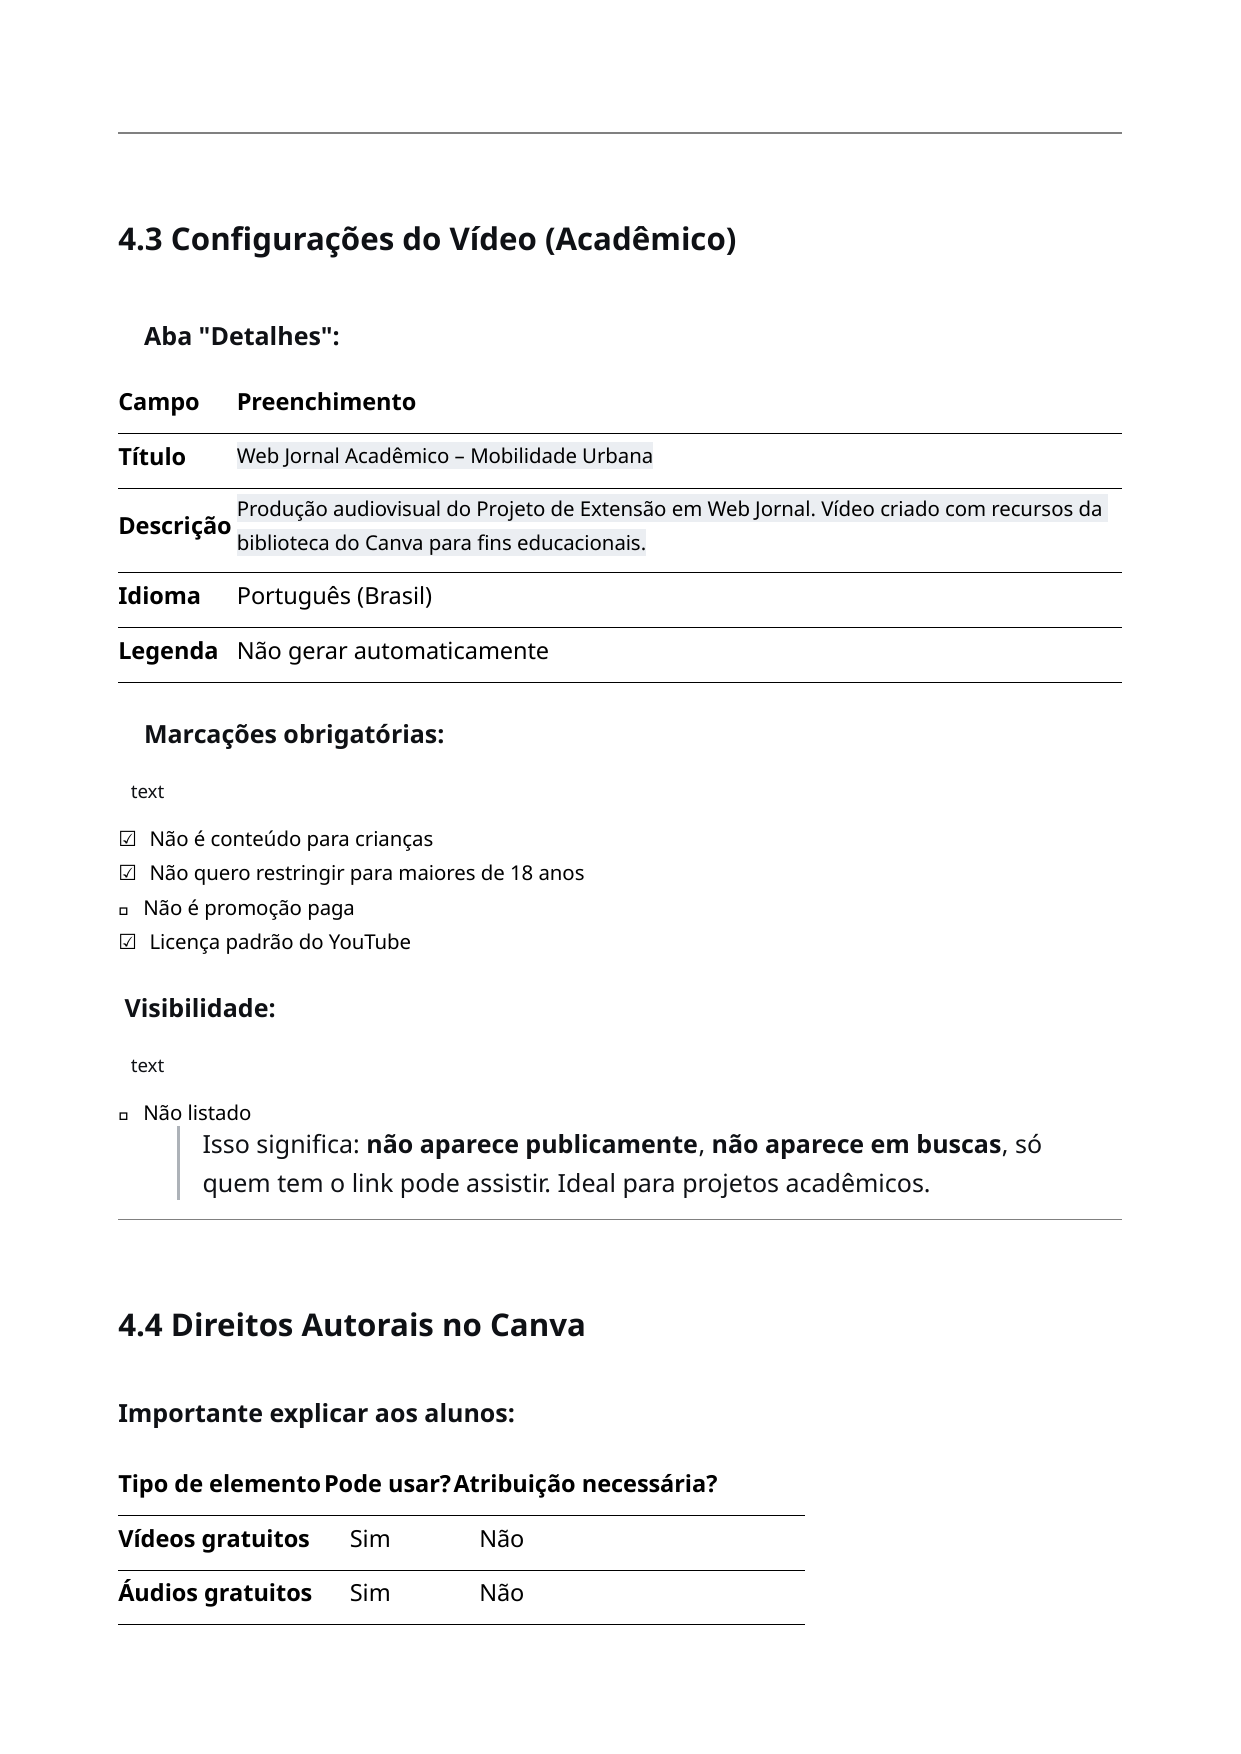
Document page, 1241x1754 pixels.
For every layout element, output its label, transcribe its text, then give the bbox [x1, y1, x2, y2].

table_header Preenchimento [237, 378, 1122, 433]
table_cell Legenda [118, 628, 237, 682]
table_header Pode usar? [324, 1460, 453, 1515]
text Isso significa: não aparece publicamente, não aparece em buscas, só quem tem o link pode assistir. Ideal para projetos acadêmicos. [180, 1126, 1063, 1200]
text Importante explicar aos alunos: [118, 1396, 1122, 1430]
text ☑️ Não quero restringir para maiores de 18 anos [118, 852, 1122, 887]
table_header Campo [118, 378, 237, 433]
table_cell ✅ Sim [324, 1516, 453, 1569]
table_cell ✅ Sim [324, 1571, 453, 1624]
subtitle 4.4 Direitos Autorais no Canva [118, 1299, 1122, 1346]
table_cell Áudios gratuitos [118, 1571, 324, 1624]
table_header Atribuição necessária? [453, 1460, 805, 1515]
text ☑️ Não é conteúdo para crianças [118, 818, 1122, 852]
table_cell ❌ Não [453, 1516, 805, 1569]
subtitle ✅ Marcações obrigatórias: [118, 707, 1122, 750]
subtitle 4.3 Configurações do Vídeo (Acadêmico) [118, 212, 1122, 259]
table_cell Descrição [118, 489, 237, 572]
text 🔘 Não listado [118, 1092, 1122, 1126]
subtitle 📌 Aba "Detalhes": [118, 309, 1122, 353]
subtitle 👁️ Visibilidade: [118, 981, 1122, 1024]
text text [131, 775, 1122, 803]
table_cell Título [118, 434, 237, 487]
table_cell Vídeos gratuitos [118, 1516, 324, 1569]
text ☑️ Licença padrão do YouTube [118, 921, 1122, 956]
table_cell Web Jornal Acadêmico – Mobilidade Urbana [237, 434, 1122, 487]
text text [131, 1049, 1122, 1077]
table_cell Português (Brasil) [237, 573, 1122, 627]
table_header Tipo de elemento [118, 1460, 324, 1515]
text ❌ Não é promoção paga [118, 887, 1122, 921]
table_cell Não gerar automaticamente [237, 628, 1122, 682]
table_cell Idioma [118, 573, 237, 627]
table_cell Produção audiovisual do Projeto de Extensão em Web Jornal. Vídeo criado com recursos da biblioteca do Canva para fins educacionais. [237, 489, 1122, 572]
table_cell ❌ Não [453, 1571, 805, 1624]
